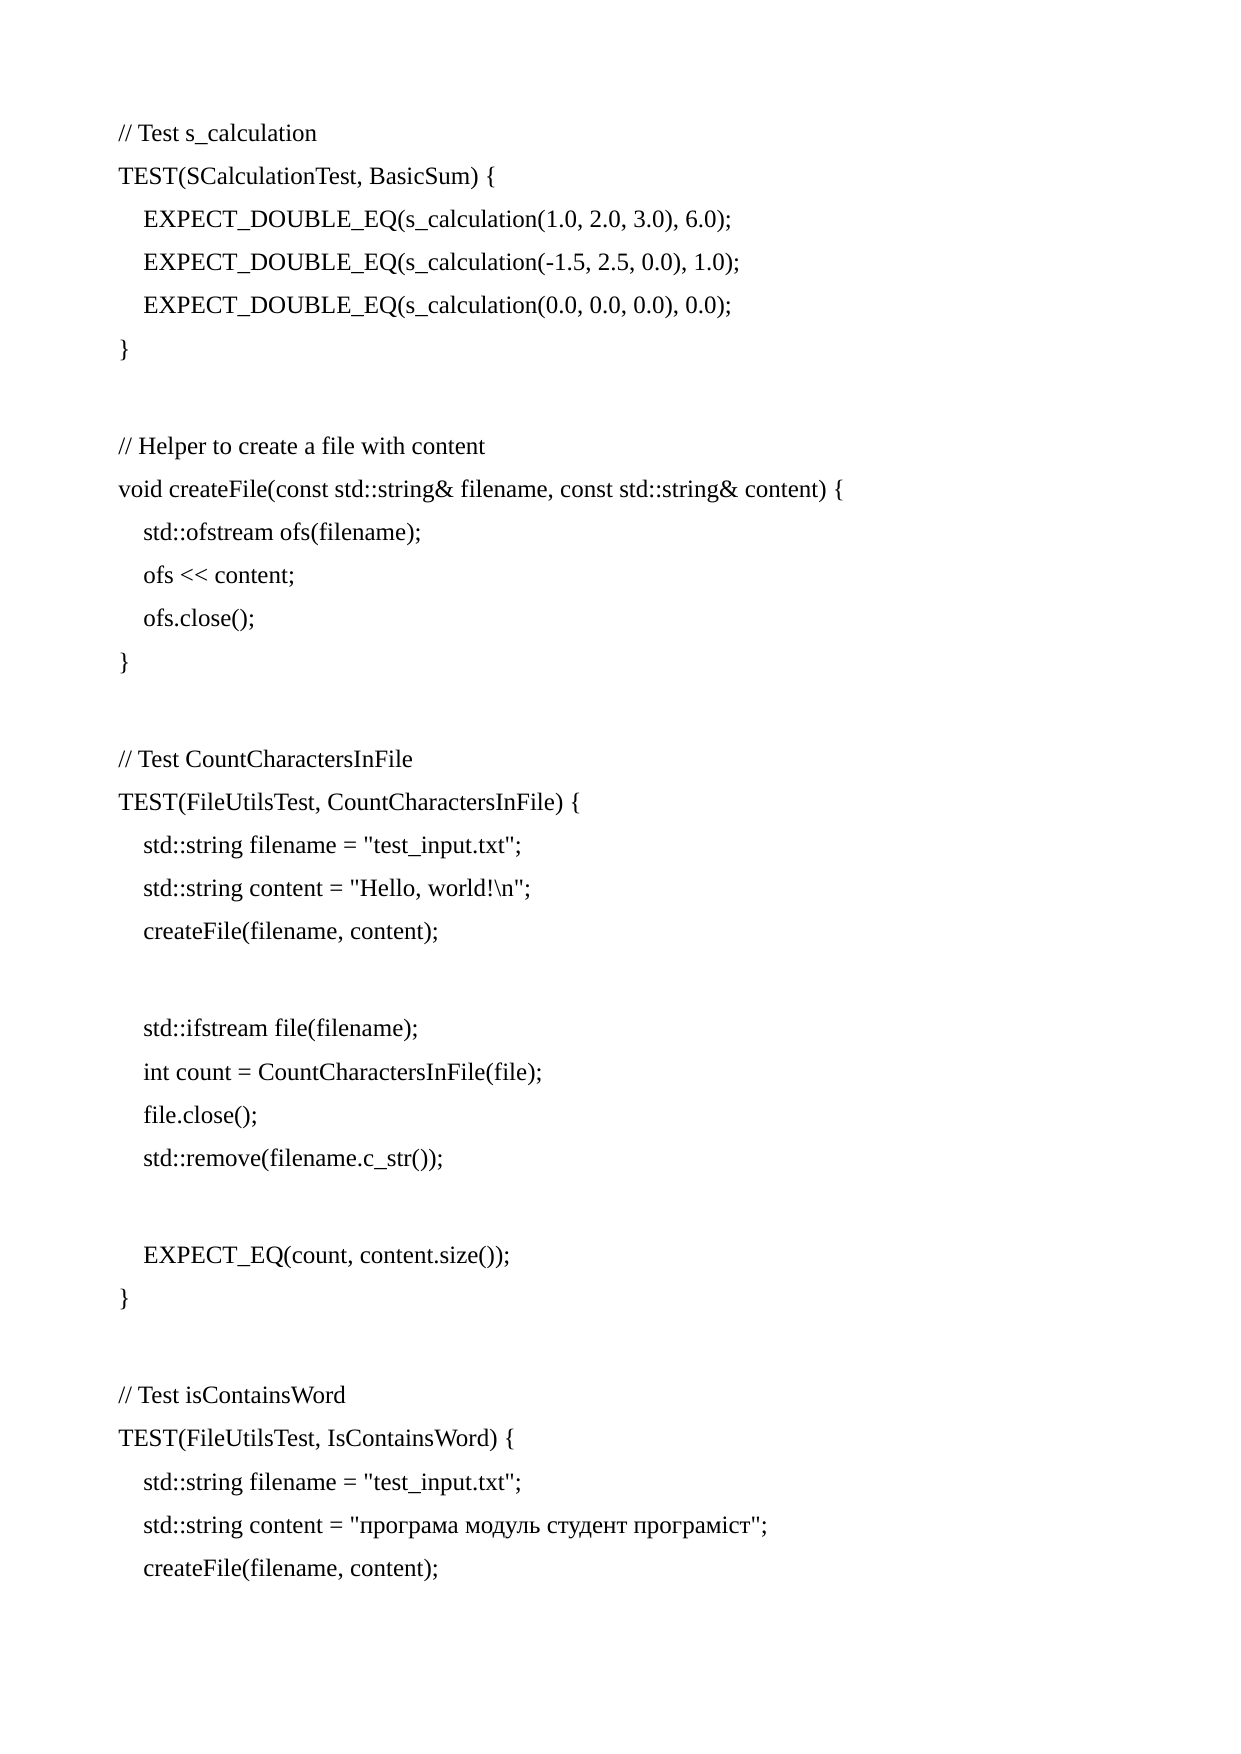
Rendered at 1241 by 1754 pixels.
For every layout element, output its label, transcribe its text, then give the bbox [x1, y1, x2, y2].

text EXPECT_DOUBLE_EQ(s_calculation(1.0, 2.0, 3.0), 6.0); [118, 204, 1122, 233]
text // Test s_calculation [118, 118, 1122, 147]
text createFile(filename, content); [118, 1553, 1122, 1582]
text TEST(FileUtilsTest, CountCharactersInFile) { [118, 787, 1122, 816]
text int count = CountCharactersInFile(file); [118, 1057, 1122, 1085]
text } [118, 1283, 1122, 1312]
text createFile(filename, content); [118, 916, 1122, 945]
text std::remove(filename.c_str()); [118, 1143, 1122, 1172]
text std::string content = "програма модуль студент програміст"; [118, 1510, 1122, 1538]
text TEST(SCalculationTest, BasicSum) { [118, 161, 1122, 190]
text EXPECT_DOUBLE_EQ(s_calculation(-1.5, 2.5, 0.0), 1.0); [118, 247, 1122, 276]
text EXPECT_EQ(count, content.size()); [118, 1240, 1122, 1269]
text } [118, 647, 1122, 675]
text // Test CountCharactersInFile [118, 744, 1122, 772]
text TEST(FileUtilsTest, IsContainsWord) { [118, 1423, 1122, 1452]
text std::string filename = "test_input.txt"; [118, 1467, 1122, 1495]
text // Test isContainsWord [118, 1380, 1122, 1409]
text std::ifstream file(filename); [118, 1013, 1122, 1042]
text file.close(); [118, 1100, 1122, 1128]
text EXPECT_DOUBLE_EQ(s_calculation(0.0, 0.0, 0.0), 0.0); [118, 291, 1122, 319]
text // Helper to create a file with content [118, 431, 1122, 460]
text std::ofstream ofs(filename); [118, 517, 1122, 546]
text ofs << content; [118, 560, 1122, 589]
text void createFile(const std::string& filename, const std::string& content) { [118, 474, 1122, 503]
text std::string filename = "test_input.txt"; [118, 830, 1122, 859]
text } [118, 334, 1122, 362]
text ofs.close(); [118, 603, 1122, 632]
text std::string content = "Hello, world!\n"; [118, 873, 1122, 902]
